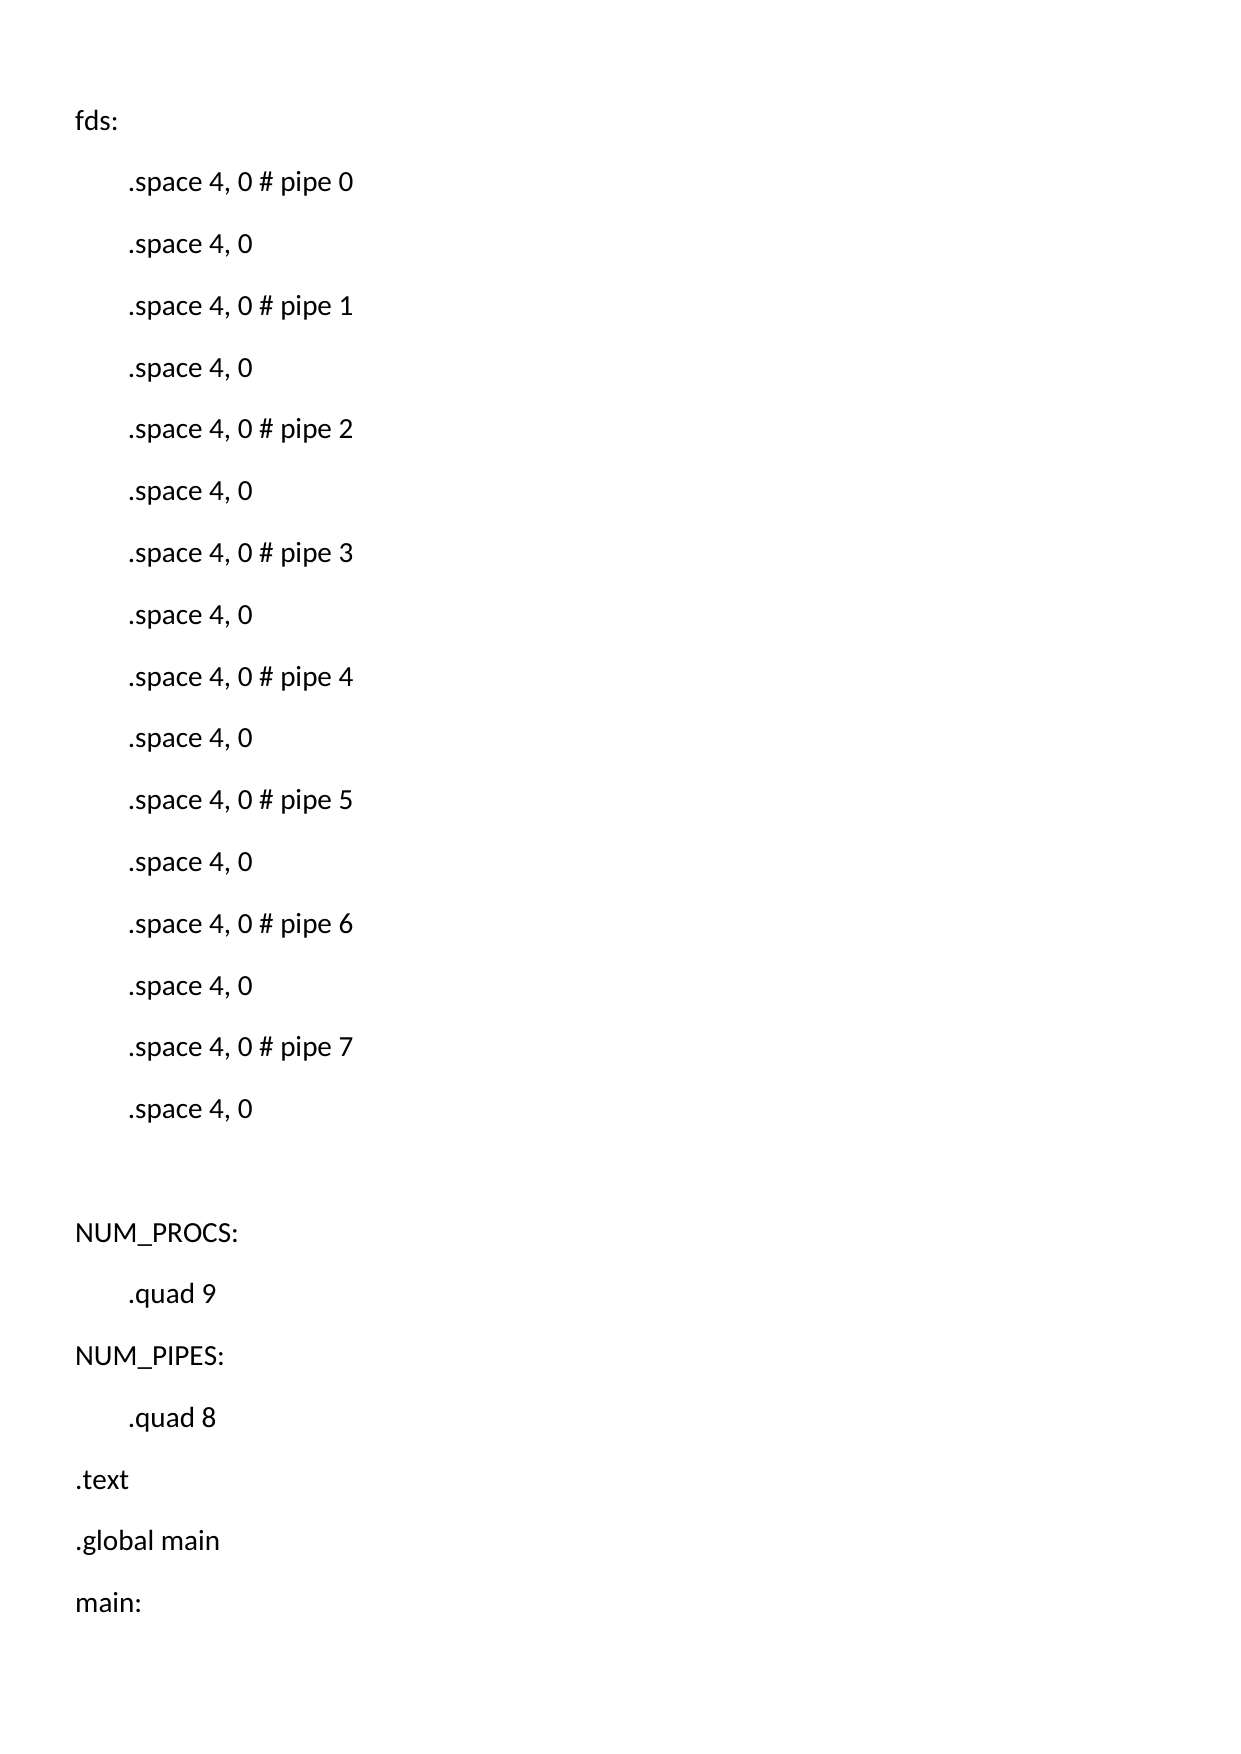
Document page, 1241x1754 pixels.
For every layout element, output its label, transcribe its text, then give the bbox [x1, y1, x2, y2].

text fds: [75, 102, 1165, 137]
text .space 4, 0 # pipe 7 [75, 1028, 1165, 1064]
text .space 4, 0 [75, 843, 1165, 879]
text .space 4, 0 # pipe 3 [75, 534, 1165, 570]
text .space 4, 0 # pipe 0 [75, 163, 1165, 199]
text .space 4, 0 [75, 596, 1165, 632]
text main: [75, 1584, 1165, 1620]
text .space 4, 0 [75, 967, 1165, 1002]
text .space 4, 0 # pipe 2 [75, 411, 1165, 446]
text .space 4, 0 # pipe 6 [75, 905, 1165, 940]
text .global main [75, 1522, 1165, 1558]
text .space 4, 0 # pipe 4 [75, 658, 1165, 693]
text .space 4, 0 # pipe 1 [75, 287, 1165, 323]
text .space 4, 0 # pipe 5 [75, 781, 1165, 817]
text .space 4, 0 [75, 1090, 1165, 1126]
text .space 4, 0 [75, 719, 1165, 755]
text .text [75, 1461, 1165, 1496]
text .space 4, 0 [75, 349, 1165, 384]
text .quad 8 [75, 1399, 1165, 1434]
text NUM_PIPES: [75, 1337, 1165, 1373]
text .quad 9 [75, 1275, 1165, 1311]
text NUM_PROCS: [75, 1214, 1165, 1249]
text .space 4, 0 [75, 472, 1165, 508]
text .space 4, 0 [75, 225, 1165, 261]
